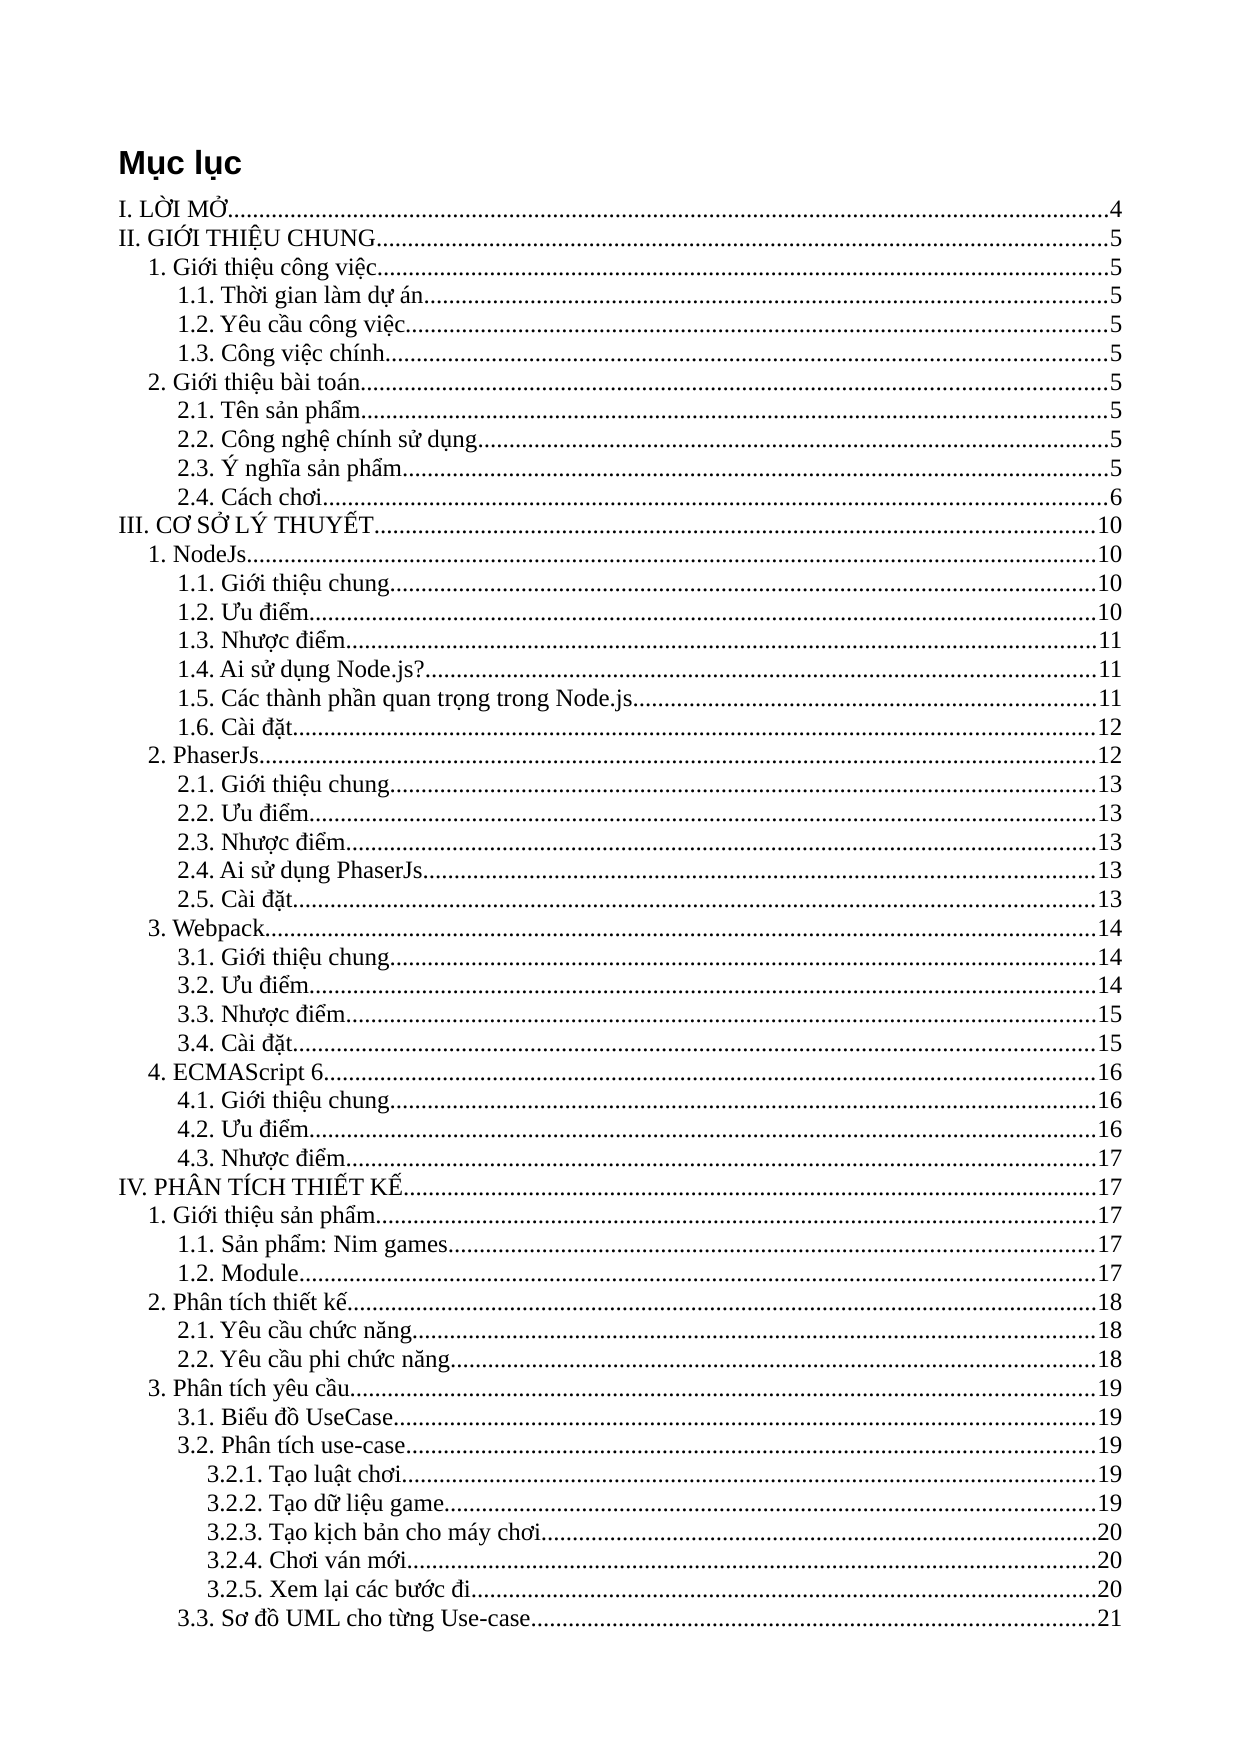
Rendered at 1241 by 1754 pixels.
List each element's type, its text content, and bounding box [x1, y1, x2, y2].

text 3.1. Biểu đồ UseCase 19 [177, 1402, 1122, 1430]
text 2.5. Cài đặt 13 [177, 884, 1122, 913]
text I. LỜI MỞ 4 [118, 194, 1122, 223]
text 1.5. Các thành phần quan trọng trong Node.js 11 [177, 683, 1122, 712]
text 1.1. Giới thiệu chung 10 [177, 568, 1122, 597]
text 3.2.5. Xem lại các bước đi 20 [207, 1574, 1122, 1603]
text 2. Phân tích thiết kế 18 [148, 1287, 1122, 1315]
subtitle Mục lục [118, 143, 1122, 182]
text 2.3. Ý nghĩa sản phẩm 5 [177, 453, 1122, 482]
text 2.1. Yêu cầu chức năng 18 [177, 1315, 1122, 1344]
text 3.2.1. Tạo luật chơi 19 [207, 1459, 1122, 1488]
text 3.1. Giới thiệu chung 14 [177, 942, 1122, 970]
text 2. Giới thiệu bài toán 5 [148, 367, 1122, 395]
text 3.3. Nhược điểm 15 [177, 999, 1122, 1028]
text 3.2.3. Tạo kịch bản cho máy chơi 20 [207, 1517, 1122, 1545]
text 2.2. Công nghệ chính sử dụng 5 [177, 424, 1122, 453]
text II. GIỚI THIỆU CHUNG 5 [118, 223, 1122, 252]
text 2.4. Cách chơi 6 [177, 482, 1122, 510]
text 2. PhaserJs 12 [148, 740, 1122, 769]
text 3. Webpack 14 [148, 913, 1122, 942]
text 2.4. Ai sử dụng PhaserJs 13 [177, 855, 1122, 884]
text 1.2. Module 17 [177, 1258, 1122, 1287]
text 3. Phân tích yêu cầu 19 [148, 1373, 1122, 1402]
text 3.2.4. Chơi ván mới 20 [207, 1545, 1122, 1574]
text III. CƠ SỞ LÝ THUYẾT 10 [118, 510, 1122, 539]
text 3.2.2. Tạo dữ liệu game 19 [207, 1488, 1122, 1517]
text 4.3. Nhược điểm 17 [177, 1143, 1122, 1172]
text 4.2. Ưu điểm 16 [177, 1114, 1122, 1143]
text 1.6. Cài đặt 12 [177, 712, 1122, 740]
text 1.2. Yêu cầu công việc 5 [177, 309, 1122, 338]
text 1. Giới thiệu công việc 5 [148, 252, 1122, 280]
text 4. ECMAScript 6 16 [148, 1057, 1122, 1085]
text 2.3. Nhược điểm 13 [177, 827, 1122, 855]
text 1.4. Ai sử dụng Node.js? 11 [177, 654, 1122, 683]
text 3.3. Sơ đồ UML cho từng Use-case 21 [177, 1603, 1122, 1632]
text 3.2. Phân tích use-case 19 [177, 1430, 1122, 1459]
text 1. Giới thiệu sản phẩm 17 [148, 1200, 1122, 1229]
text 3.2. Ưu điểm 14 [177, 970, 1122, 999]
text 1.3. Nhược điểm 11 [177, 625, 1122, 654]
text 1.3. Công việc chính 5 [177, 338, 1122, 367]
text 2.2. Ưu điểm 13 [177, 798, 1122, 827]
text 2.2. Yêu cầu phi chức năng 18 [177, 1344, 1122, 1373]
text 2.1. Giới thiệu chung 13 [177, 769, 1122, 798]
text 4.1. Giới thiệu chung 16 [177, 1085, 1122, 1114]
text 1.1. Sản phẩm: Nim games 17 [177, 1229, 1122, 1258]
text 1.1. Thời gian làm dự án 5 [177, 280, 1122, 309]
text 2.1. Tên sản phẩm 5 [177, 395, 1122, 424]
text 1.2. Ưu điểm 10 [177, 597, 1122, 625]
text 1. NodeJs 10 [148, 539, 1122, 568]
text IV. PHÂN TÍCH THIẾT KẾ 17 [118, 1172, 1122, 1200]
text 3.4. Cài đặt 15 [177, 1028, 1122, 1057]
